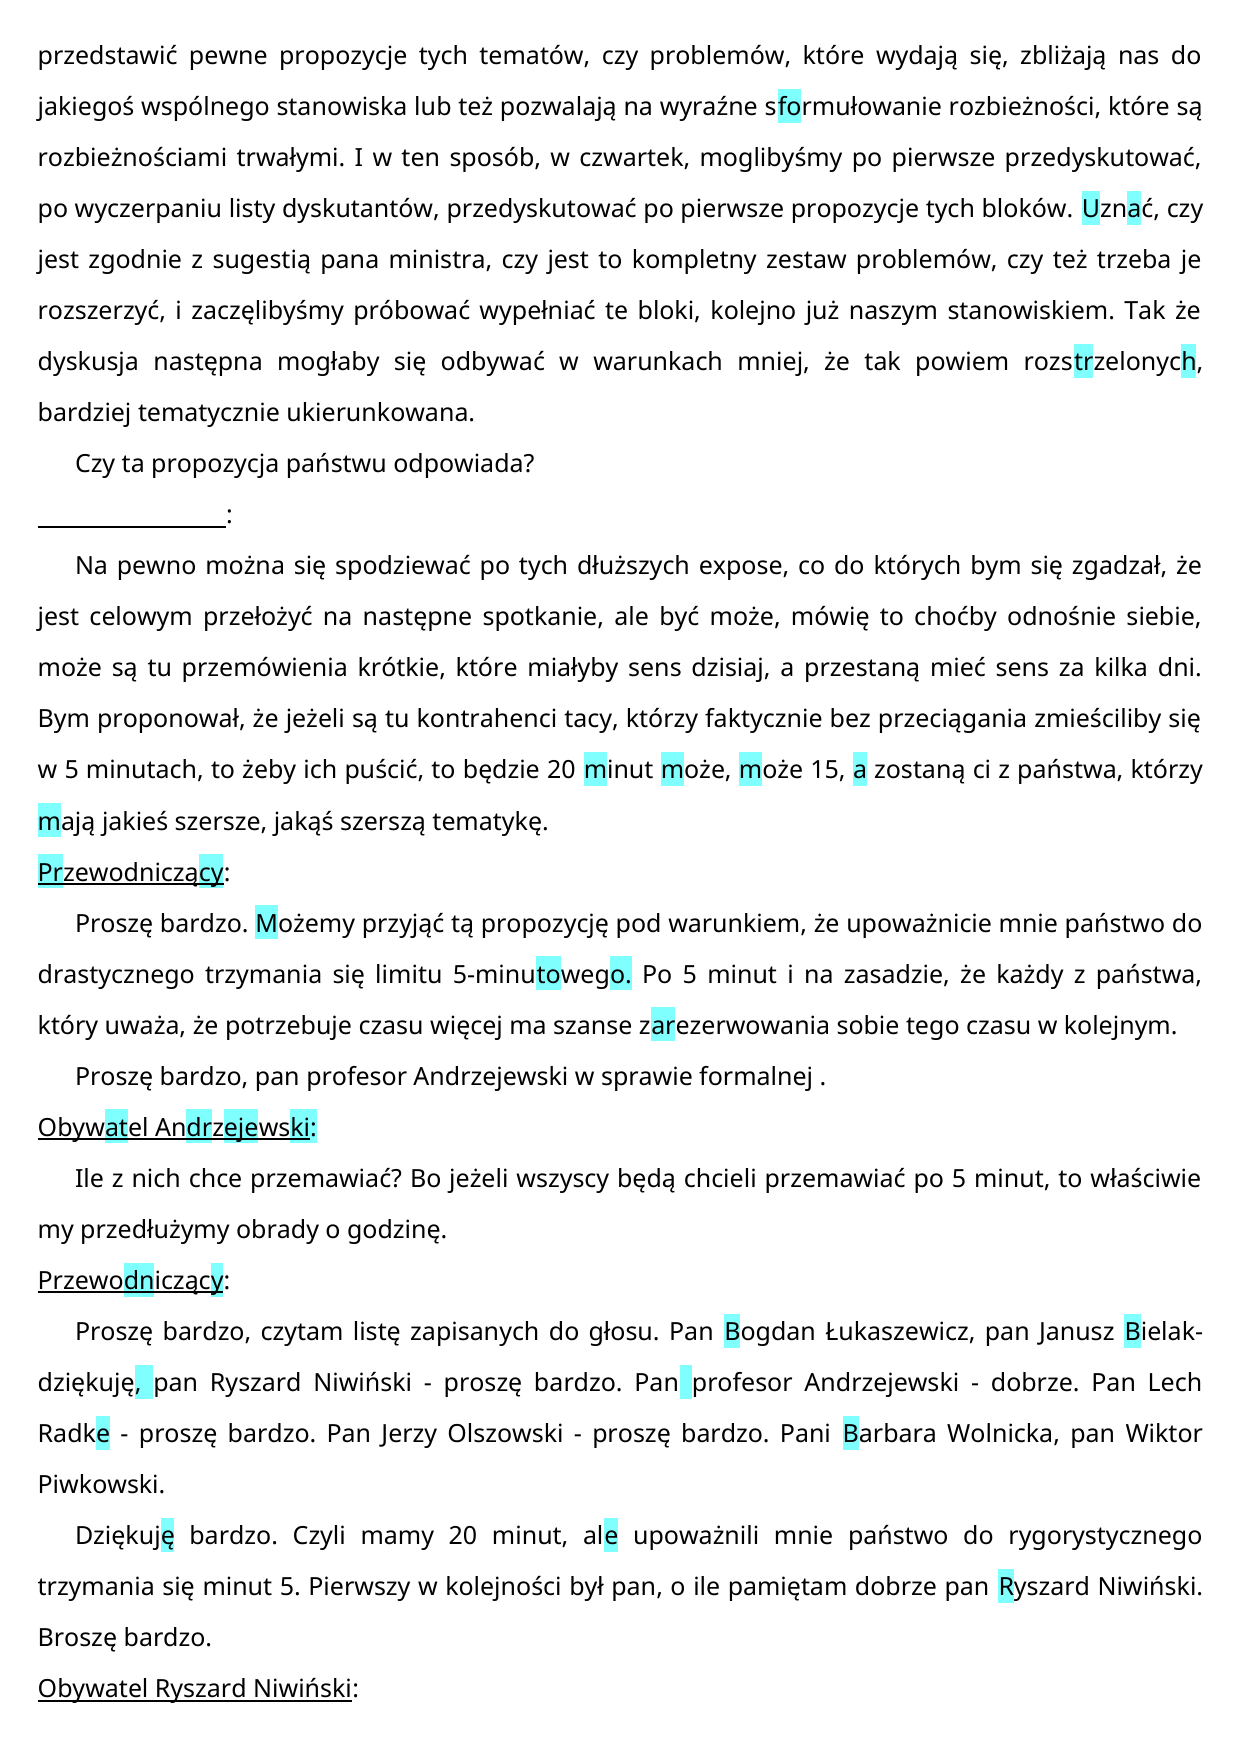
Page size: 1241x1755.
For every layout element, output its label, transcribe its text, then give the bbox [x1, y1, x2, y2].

text Obywatel Andrzejewski: [37, 1109, 1203, 1143]
text przedstawić pewne propozycje tych tematów, czy problemów, które wydają się, zbliżają nas do jakiegoś wspólnego stanowiska lub też pozwalają na wyraźne sformułowanie rozbieżności, które są rozbieżnościami trwałymi. I w ten sposób, w czwartek, moglibyśmy po pierwsze przedyskutować, po wyczerpaniu listy dyskutantów, przedyskutować po pierwsze propozycje tych bloków. Uznać, czy jest zgodnie z sugestią pana ministra, czy jest to kompletny zestaw problemów, czy też trzeba je rozszerzyć, i zaczęlibyśmy próbować wypełniać te bloki, kolejno już naszym stanowiskiem. Tak że dyskusja następna mogłaby się odbywać w warunkach mniej, że tak powiem rozstrzelonych, bardziej tematycznie ukierunkowana. [37, 37, 1203, 429]
text Proszę bardzo. Możemy przyjąć tą propozycję pod warunkiem, że upoważnicie mnie państwo do drastycznego trzymania się limitu 5-minutowego. Po 5 minut i na zasadzie, że każdy z państwa, który uważa, że potrzebuje czasu więcej ma szanse zarezerwowania sobie tego czasu w kolejnym. [37, 905, 1203, 1041]
text Przewodniczący: [37, 1262, 1203, 1297]
text Proszę bardzo, pan profesor Andrzejewski w sprawie formalnej . [37, 1058, 1203, 1092]
text Obywatel Ryszard Niwiński: [37, 1671, 1203, 1705]
text : [37, 497, 1203, 531]
text Na pewno można się spodziewać po tych dłuższych expose, co do których bym się zgadzał, że jest celowym przełożyć na następne spotkanie, ale być może, mówię to choćby odnośnie siebie, może są tu przemówienia krótkie, które miałyby sens dzisiaj, a przestaną mieć sens za kilka dni. Bym proponował, że jeżeli są tu kontrahenci tacy, którzy faktycznie bez przeciągania zmieściliby się w 5 minutach, to żeby ich puścić, to będzie 20 minut może, może 15, a zostaną ci z państwa, którzy mają jakieś szersze, jakąś szerszą tematykę. [37, 548, 1203, 837]
text Proszę bardzo, czytam listę zapisanych do głosu. Pan Bogdan Łukaszewicz, pan Janusz Bielak- dziękuję, pan Ryszard Niwiński - proszę bardzo. Pan profesor Andrzejewski - dobrze. Pan Lech Radke - proszę bardzo. Pan Jerzy Olszowski - proszę bardzo. Pani Barbara Wolnicka, pan Wiktor Piwkowski. [37, 1313, 1203, 1501]
text Przewodniczący: [37, 854, 1203, 888]
text Ile z nich chce przemawiać? Bo jeżeli wszyscy będą chcieli przemawiać po 5 minut, to właściwie my przedłużymy obrady o godzinę. [37, 1160, 1203, 1246]
text Dziękuję bardzo. Czyli mamy 20 minut, ale upoważnili mnie państwo do rygorystycznego trzymania się minut 5. Pierwszy w kolejności był pan, o ile pamiętam dobrze pan Ryszard Niwiński. Broszę bardzo. [37, 1518, 1203, 1654]
text Czy ta propozycja państwu odpowiada? [37, 446, 1203, 480]
